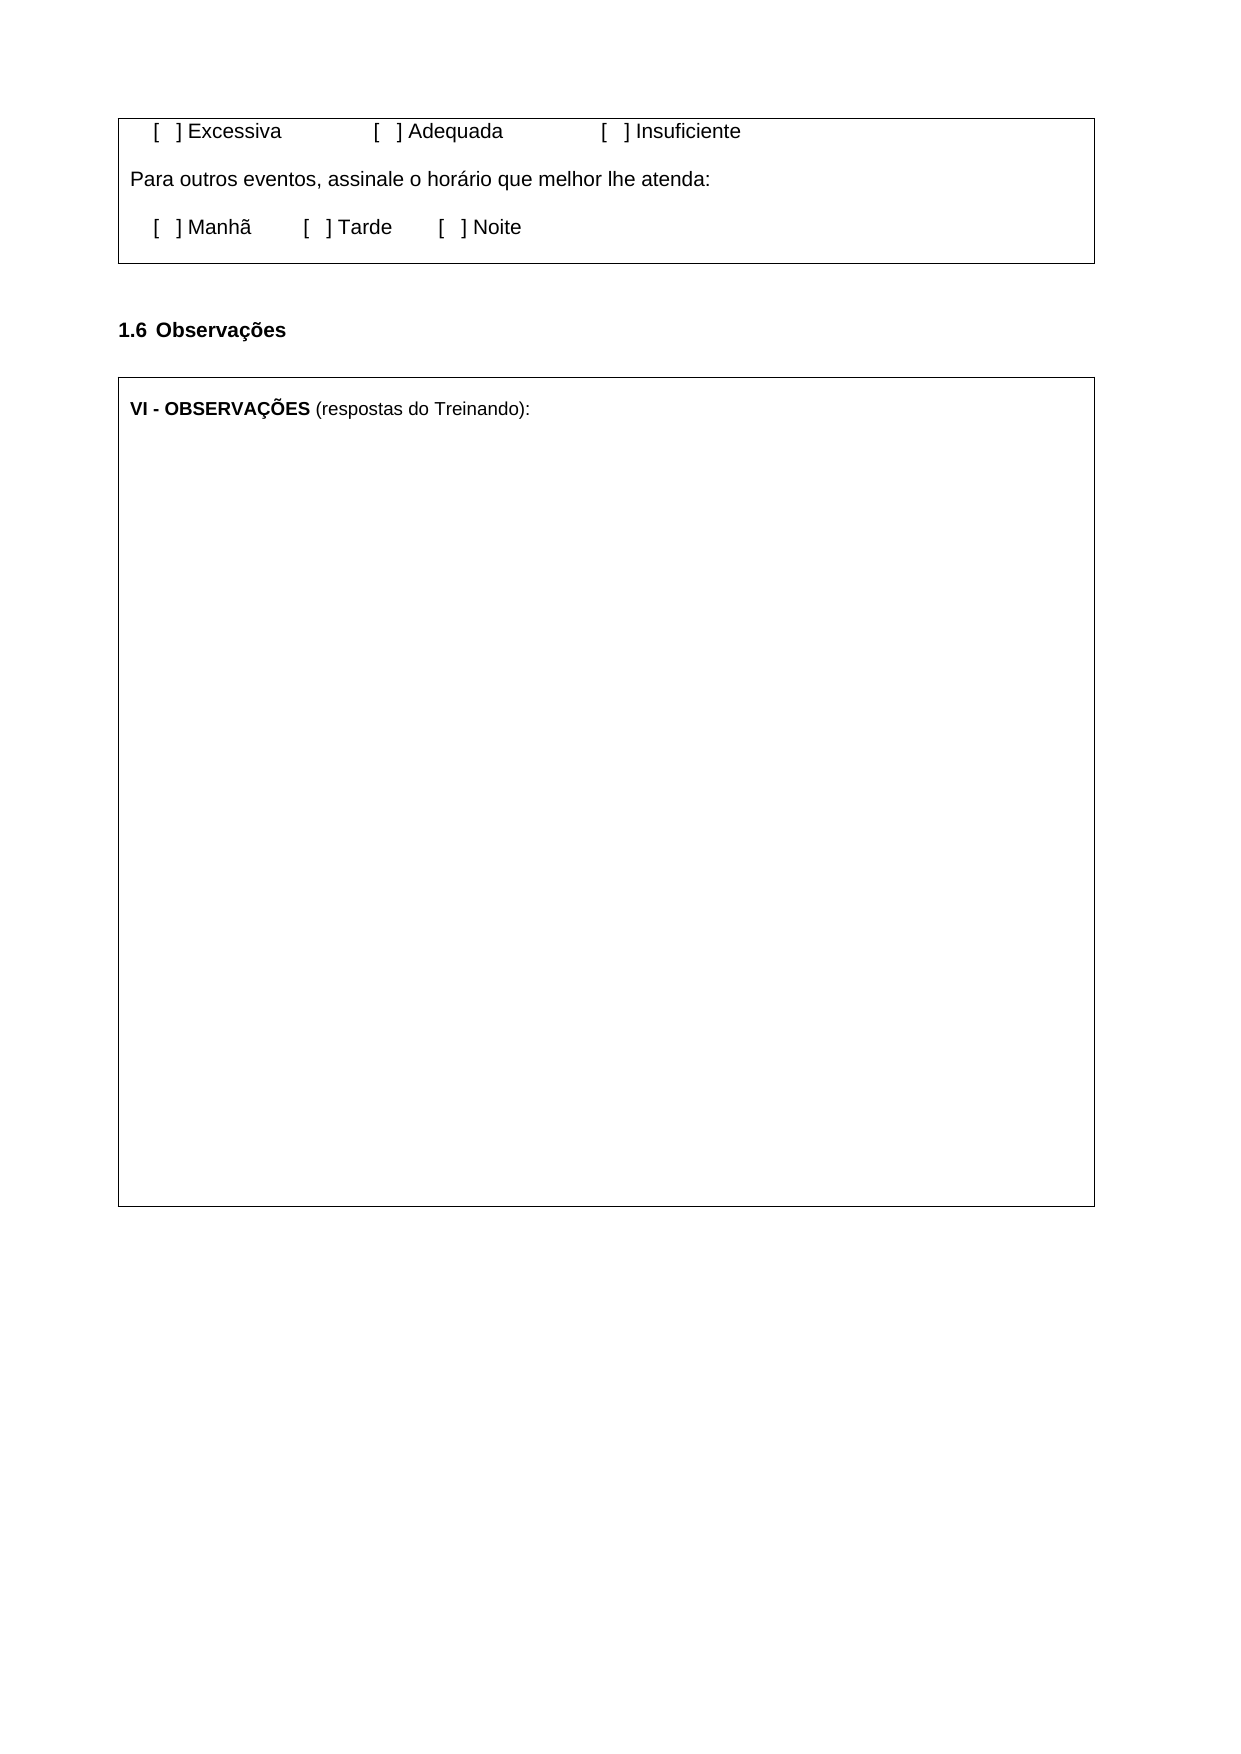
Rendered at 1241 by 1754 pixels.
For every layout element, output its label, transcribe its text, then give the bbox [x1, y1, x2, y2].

subtitle Observações [118, 318, 1122, 342]
table_header [ ] Excessiva [ ] Adequada [ ] Insuficiente Para outros eventos, assinale o horário que melhor lhe atenda: [ ] Manhã [ ] Tarde [ ] Noite [119, 119, 1094, 263]
table_header VI - OBSERVAÇÕES (respostas do Treinando): [119, 378, 1094, 1206]
